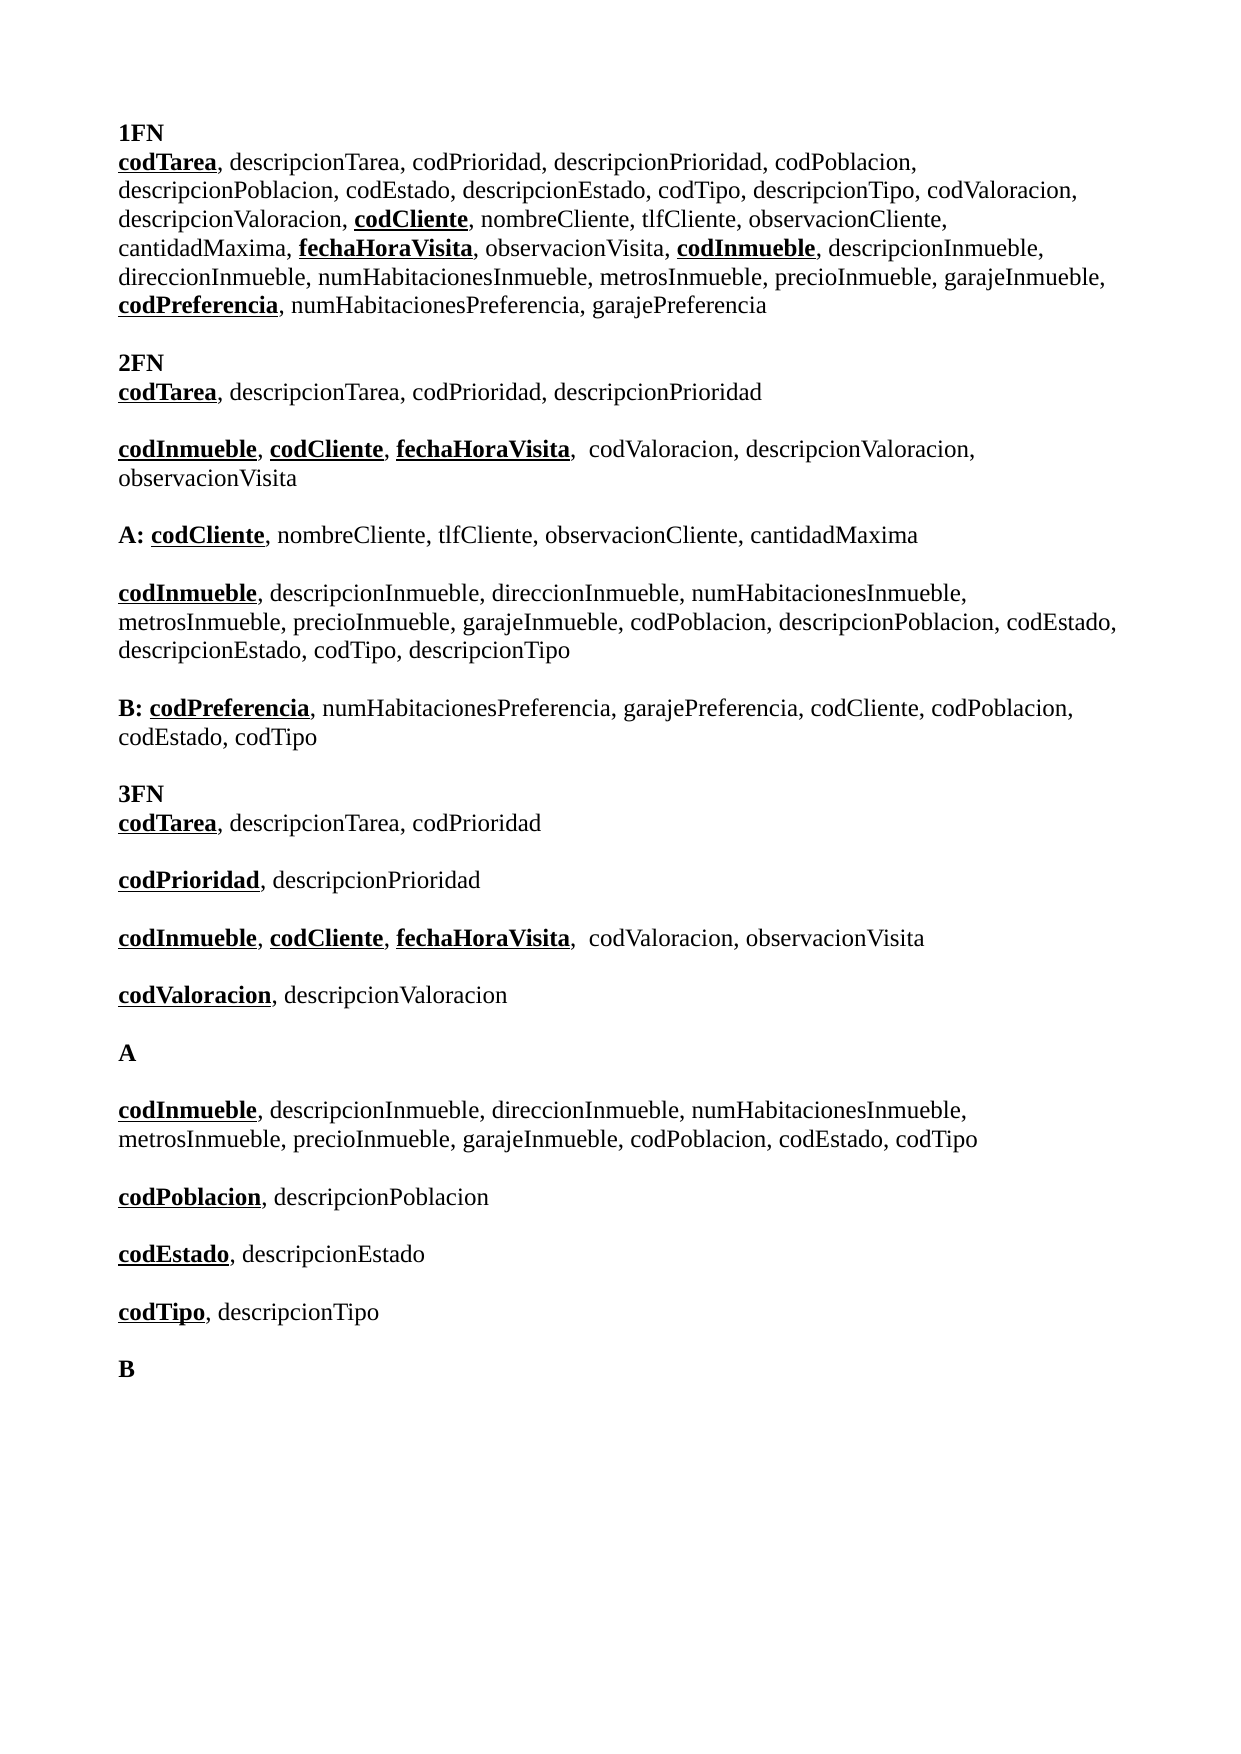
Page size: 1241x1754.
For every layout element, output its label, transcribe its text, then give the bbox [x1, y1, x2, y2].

text codEstado, descripcionEstado [118, 1239, 1122, 1268]
text 2FN [118, 348, 1122, 377]
text B [118, 1354, 1122, 1383]
text codTarea, descripcionTarea, codPrioridad [118, 808, 1122, 837]
text 3FN [118, 779, 1122, 808]
text codTarea, descripcionTarea, codPrioridad, descripcionPrioridad, codPoblacion, descripcionPoblacion, codEstado, descripcionEstado, codTipo, descripcionTipo, codValoracion, descripcionValoracion, codCliente, nombreCliente, tlfCliente, observacionCliente, cantidadMaxima, fechaHoraVisita, observacionVisita, codInmueble, descripcionInmueble, direccionInmueble, numHabitacionesInmueble, metrosInmueble, precioInmueble, garajeInmueble, codPreferencia, numHabitacionesPreferencia, garajePreferencia [118, 147, 1122, 319]
text A [118, 1038, 1122, 1067]
text codInmueble, codCliente, fechaHoraVisita, codValoracion, observacionVisita [118, 923, 1122, 952]
text codPrioridad, descripcionPrioridad [118, 866, 1122, 894]
text B: codPreferencia, numHabitacionesPreferencia, garajePreferencia, codCliente, codPoblacion, codEstado, codTipo [118, 693, 1122, 751]
text codInmueble, descripcionInmueble, direccionInmueble, numHabitacionesInmueble, metrosInmueble, precioInmueble, garajeInmueble, codPoblacion, codEstado, codTipo [118, 1096, 1122, 1153]
text codValoracion, descripcionValoracion [118, 981, 1122, 1009]
text codInmueble, codCliente, fechaHoraVisita, codValoracion, descripcionValoracion, observacionVisita [118, 434, 1122, 492]
text codPoblacion, descripcionPoblacion [118, 1182, 1122, 1211]
text A: codCliente, nombreCliente, tlfCliente, observacionCliente, cantidadMaxima [118, 521, 1122, 549]
text 1FN [118, 118, 1122, 147]
text codTarea, descripcionTarea, codPrioridad, descripcionPrioridad [118, 377, 1122, 406]
text codInmueble, descripcionInmueble, direccionInmueble, numHabitacionesInmueble, metrosInmueble, precioInmueble, garajeInmueble, codPoblacion, descripcionPoblacion, codEstado, descripcionEstado, codTipo, descripcionTipo [118, 578, 1122, 664]
text codTipo, descripcionTipo [118, 1297, 1122, 1326]
